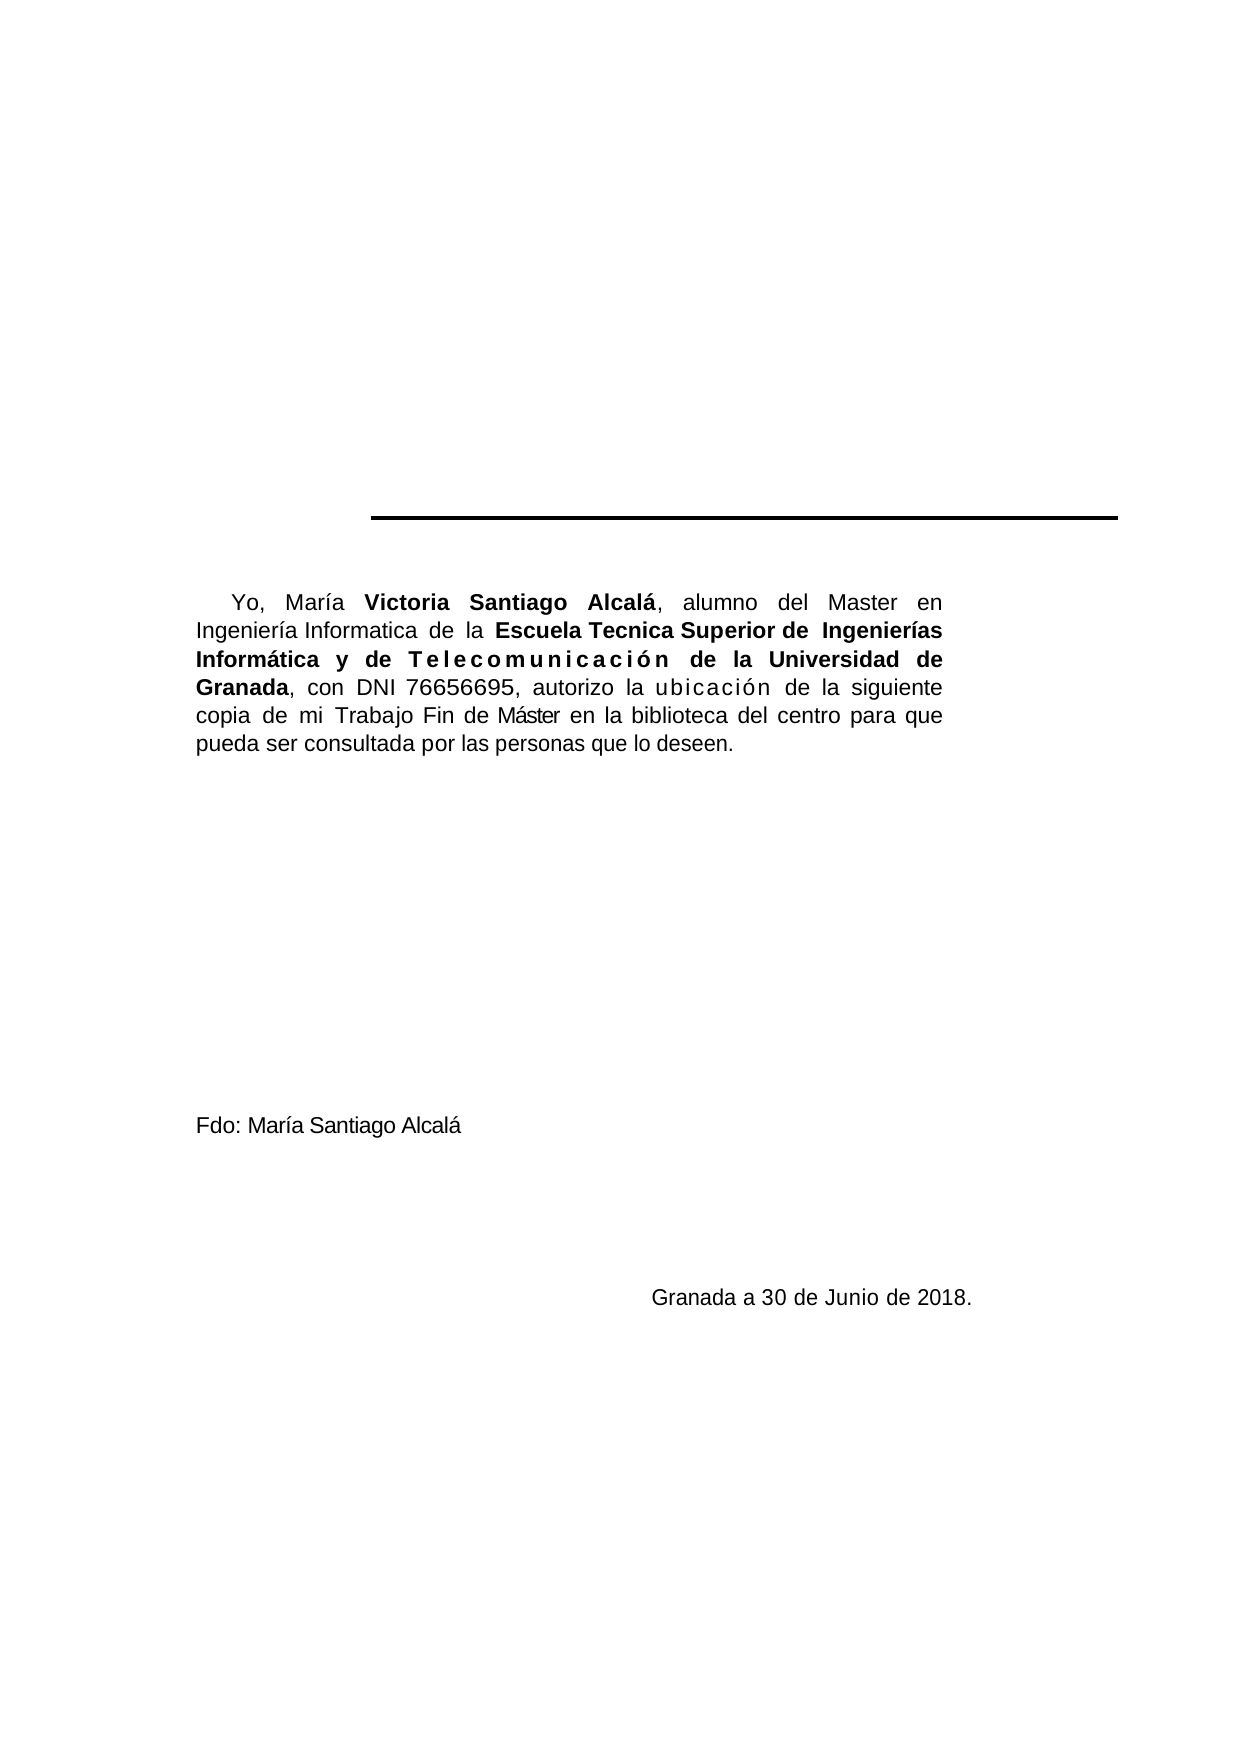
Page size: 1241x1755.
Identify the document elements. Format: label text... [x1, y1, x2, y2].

text Yo, María Victoria Santiago Alcalá, alumno del Master en Ingeniería Informatica de la Escuela Tecnica Superior de Ingenierías Informática y de Telecomunicación de la Universidad de Granada, con DNI 76656695, autorizo la ubicación de la siguiente copia de mi Trabajo Fin de Máster en la biblioteca del centro para que pueda ser consultada por las personas que lo deseen. [196, 588, 943, 757]
text Granada a 30 de Junio de 2018. [651, 1284, 1065, 1310]
text Fdo: María Santiago Alcalá [196, 1112, 1065, 1139]
